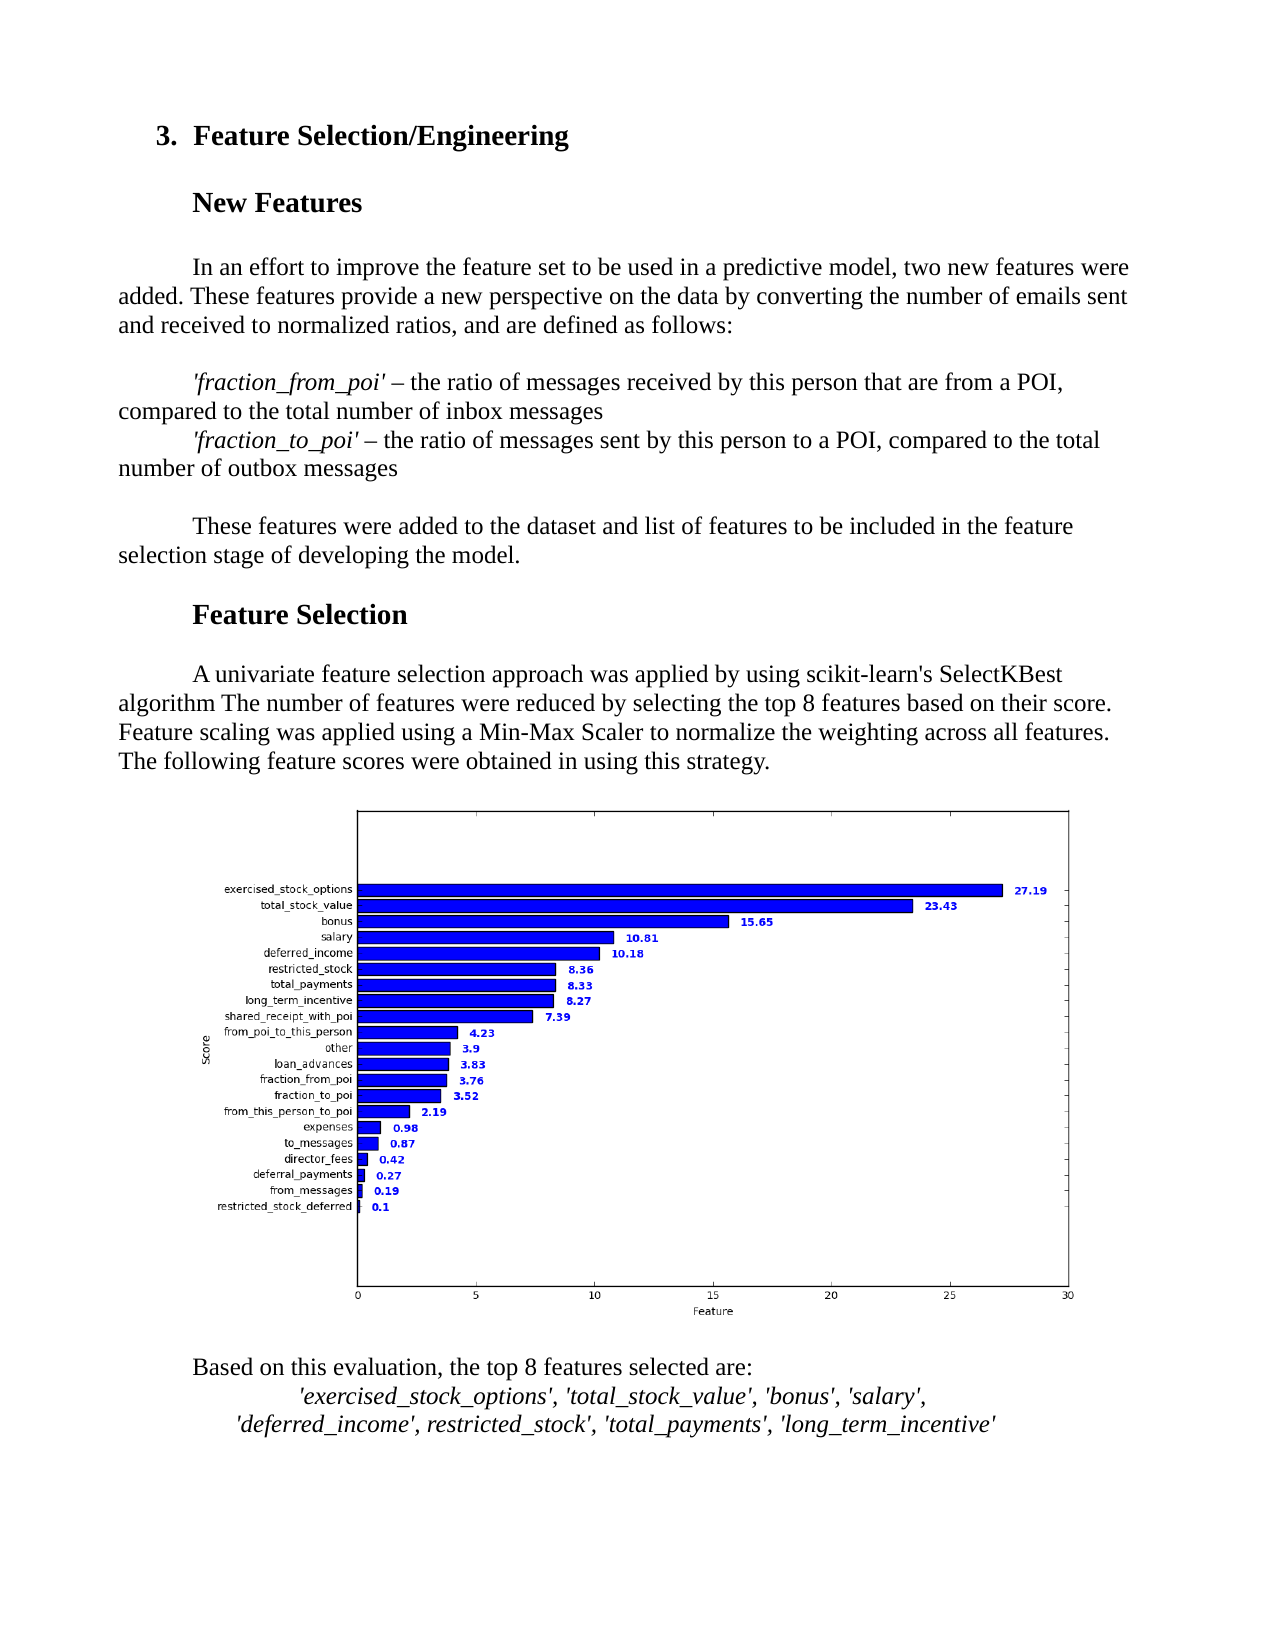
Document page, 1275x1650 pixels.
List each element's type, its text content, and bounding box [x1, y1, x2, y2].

list Feature Selection/Engineering [156, 118, 1157, 152]
text 'fraction_to_poi' – the ratio of messages sent by this person to a POI, compared to the total number of outbox messages [118, 425, 1115, 482]
text A univariate feature selection approach was applied by using scikit-learn's SelectKBest algorithm The number of features were reduced by selecting the top 8 features based on their score. Feature scaling was applied using a Min-Max Scaler to normalize the weighting across all features. The following feature scores were obtained in using this strategy. [118, 659, 1115, 774]
text New Features [118, 185, 1157, 219]
text Feature Selection [118, 597, 1115, 631]
text 'exercised_stock_options', 'total_stock_value', 'bonus', 'salary', [118, 1381, 1115, 1409]
picture [193, 803, 1082, 1324]
text These features were added to the dataset and list of features to be included in the feature selection stage of developing the model. [118, 511, 1115, 568]
text In an effort to improve the feature set to be used in a predictive model, two new features were added. These features provide a new perspective on the data by converting the number of emails sent and received to normalized ratios, and are defined as follows: [118, 252, 1157, 338]
text Based on this evaluation, the top 8 features selected are: [118, 1352, 1115, 1381]
text 'fraction_from_poi' – the ratio of messages received by this person that are from a POI, compared to the total number of inbox messages [118, 367, 1115, 425]
text 'deferred_income', restricted_stock', 'total_payments', 'long_term_incentive' [118, 1409, 1115, 1438]
